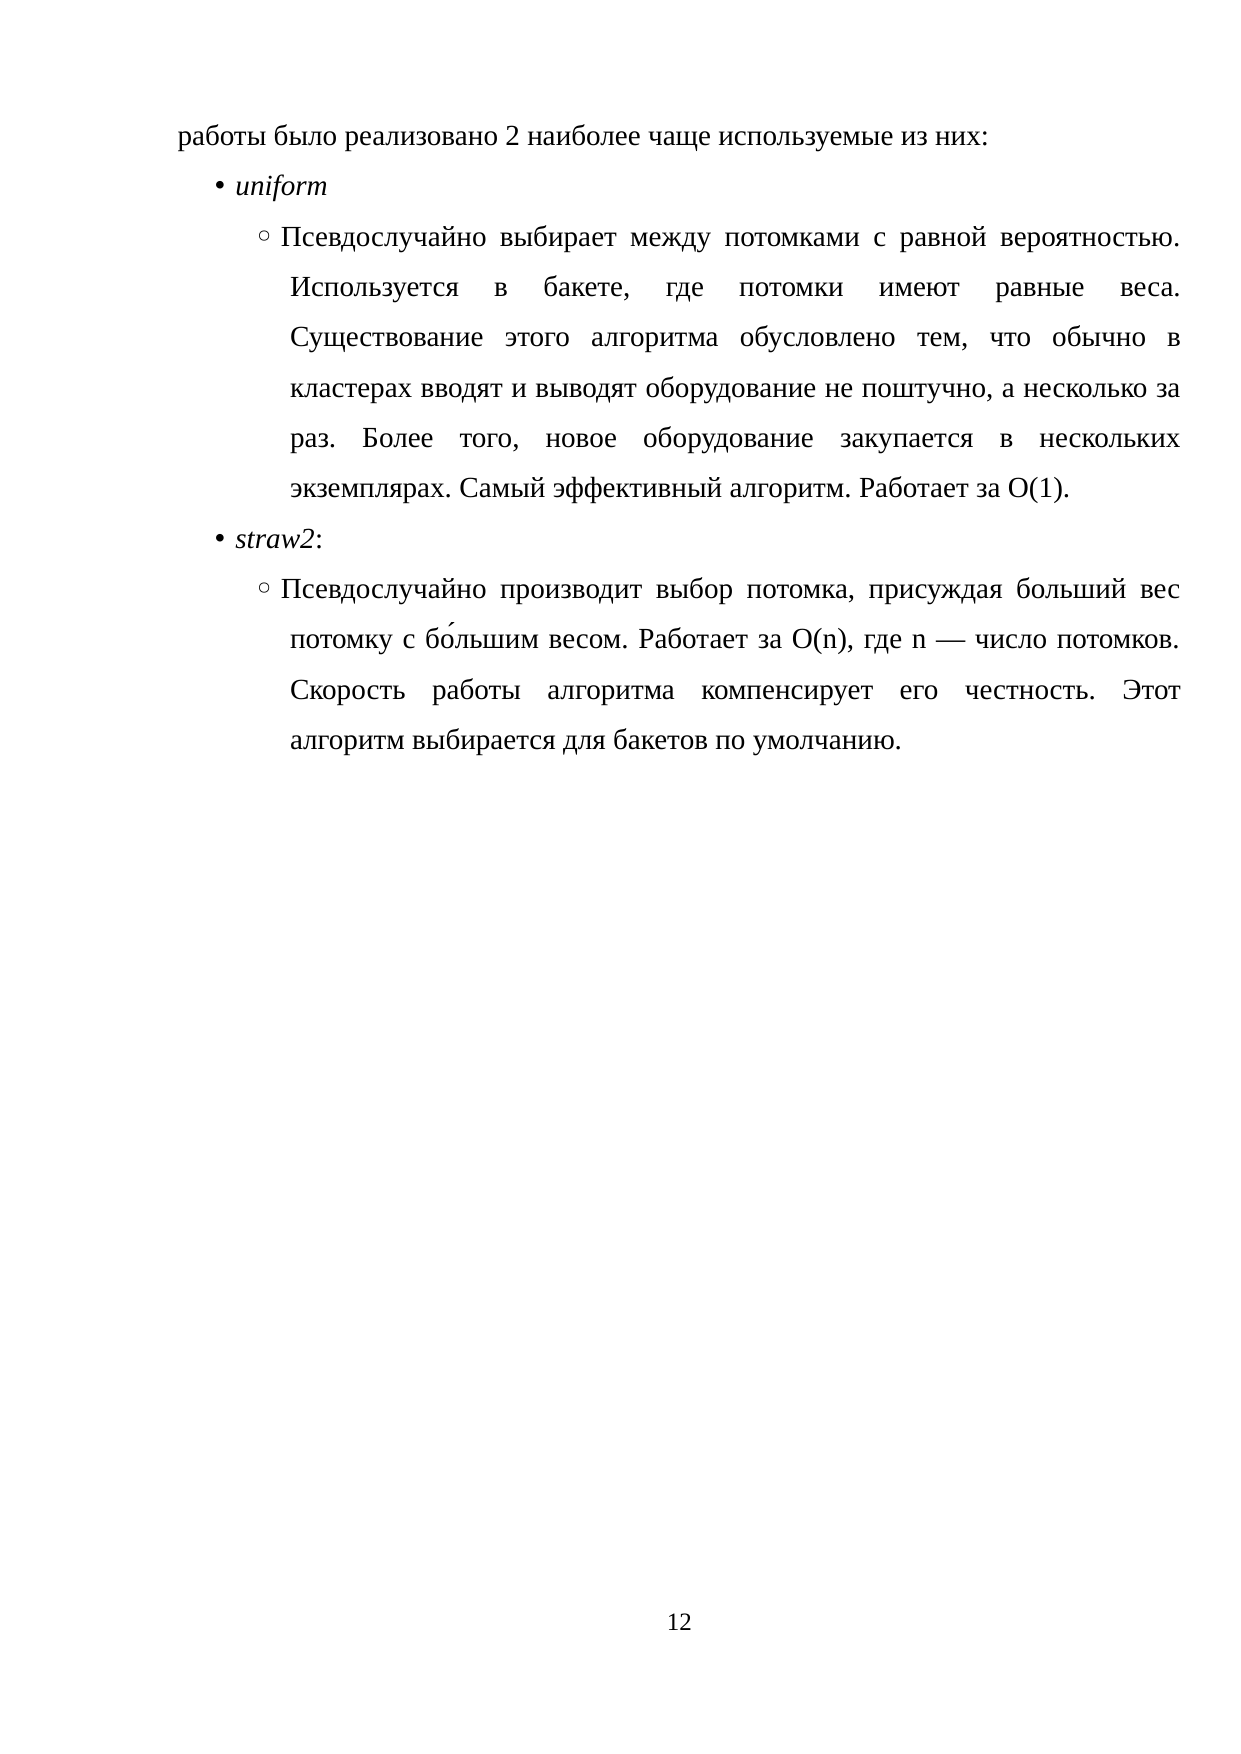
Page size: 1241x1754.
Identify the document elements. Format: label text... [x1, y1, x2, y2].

list uniform [215, 168, 1181, 202]
list Псевдослучайно выбирает между потомками с равной вероятностью. Используется в бакете, где потомки имеют равные веса. Существование этого алгоритма обусловлено тем, что обычно в кластерах вводят и выводят оборудование не поштучно, а несколько за раз. Более того, новое оборудование закупается в нескольких экземплярах. Самый эффективный алгоритм. Работает за O(1). [252, 219, 1181, 504]
list Псевдослучайно производит выбор потомка, присуждая больший вес потомку с бо́льшим весом. Работает за O(n), где n — число потомков. Скорость работы алгоритма компенсирует его честность. Этот алгоритм выбирается для бакетов по умолчанию. [252, 571, 1181, 756]
list straw2: [215, 521, 1181, 554]
text работы было реализовано 2 наиболее чаще используемые из них: [177, 118, 1181, 152]
